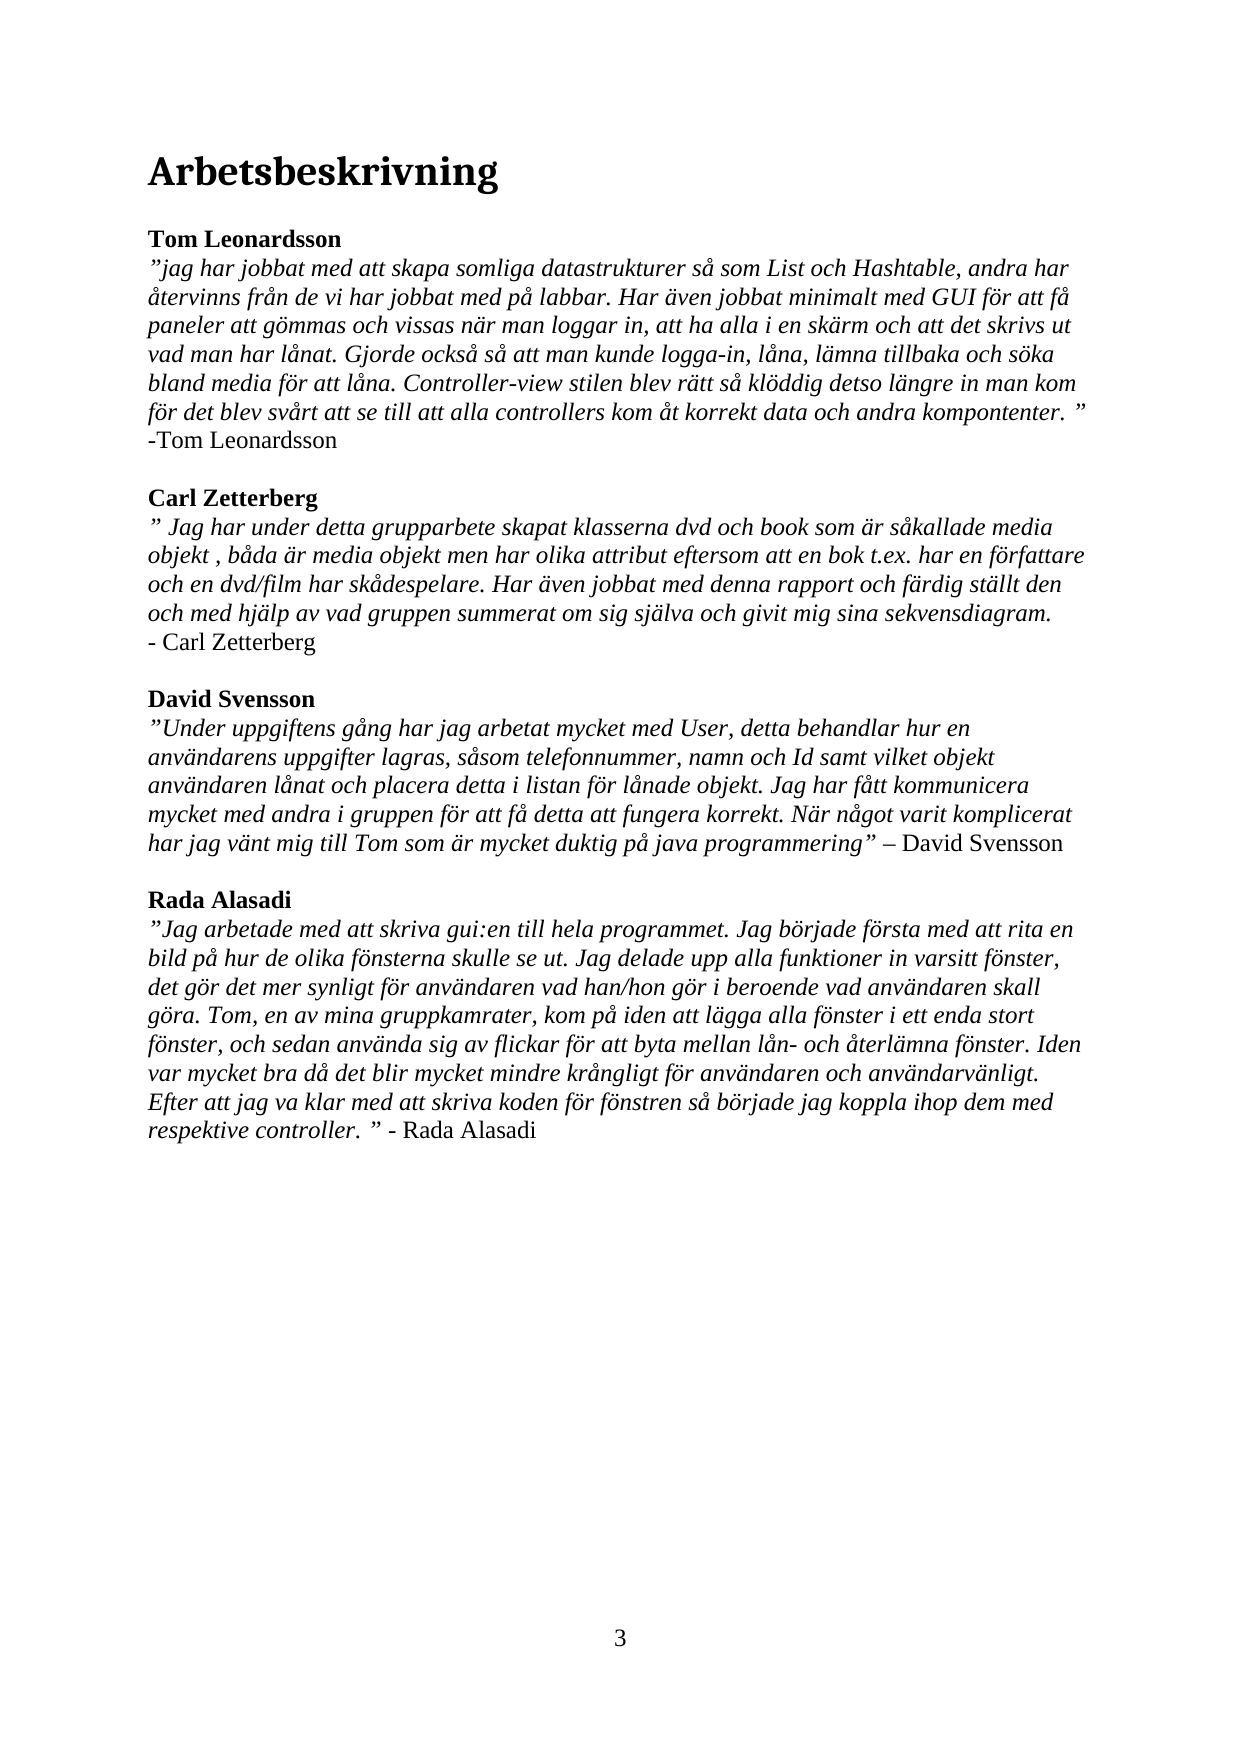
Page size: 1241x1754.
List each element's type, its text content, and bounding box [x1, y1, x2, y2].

text ”jag har jobbat med att skapa somliga datastrukturer så som List och Hashtable, andra har återvinns från de vi har jobbat med på labbar. Har även jobbat minimalt med GUI för att få paneler att gömmas och vissas när man loggar in, att ha alla i en skärm och att det skrivs ut vad man har lånat. Gjorde också så att man kunde logga-in, låna, lämna tillbaka och söka bland media för att låna. Controller-view stilen blev rätt så klöddig detso längre in man kom för det blev svårt att se till att alla controllers kom åt korrekt data och andra kompontenter. ” -Tom Leonardsson [148, 253, 1093, 454]
text ”Jag arbetade med att skriva gui:en till hela programmet. Jag började första med att rita en bild på hur de olika fönsterna skulle se ut. Jag delade upp alla funktioner in varsitt fönster, det gör det mer synligt för användaren vad han/hon gör i beroende vad användaren skall göra. Tom, en av mina gruppkamrater, kom på iden att lägga alla fönster i ett enda stort fönster, och sedan använda sig av flickar för att byta mellan lån- och återlämna fönster. Iden var mycket bra då det blir mycket mindre krångligt för användaren och användarvänligt. Efter att jag va klar med att skriva koden för fönstren så började jag koppla ihop dem med respektive controller. ” - Rada Alasadi [148, 914, 1093, 1144]
text Tom Leonardsson [148, 224, 1093, 253]
text ” Jag har under detta grupparbete skapat klasserna dvd och book som är såkallade media objekt , båda är media objekt men har olika attribut eftersom att en bok t.ex. har en författare och en dvd/film har skådespelare. Har även jobbat med denna rapport och färdig ställt den och med hjälp av vad gruppen summerat om sig själva och givit mig sina sekvensdiagram. [148, 512, 1093, 627]
text Carl Zetterberg [148, 483, 1093, 512]
text Rada Alasadi [148, 886, 1093, 914]
subtitle Arbetsbeskrivning [148, 148, 1093, 196]
text - Carl Zetterberg [148, 627, 1093, 656]
text David Svensson [148, 684, 1093, 713]
text ”Under uppgiftens gång har jag arbetat mycket med User, detta behandlar hur en användarens uppgifter lagras, såsom telefonnummer, namn och Id samt vilket objekt användaren lånat och placera detta i listan för lånade objekt. Jag har fått kommunicera mycket med andra i gruppen för att få detta att fungera korrekt. När något varit komplicerat har jag vänt mig till Tom som är mycket duktig på java programmering” – David Svensson [148, 713, 1093, 857]
